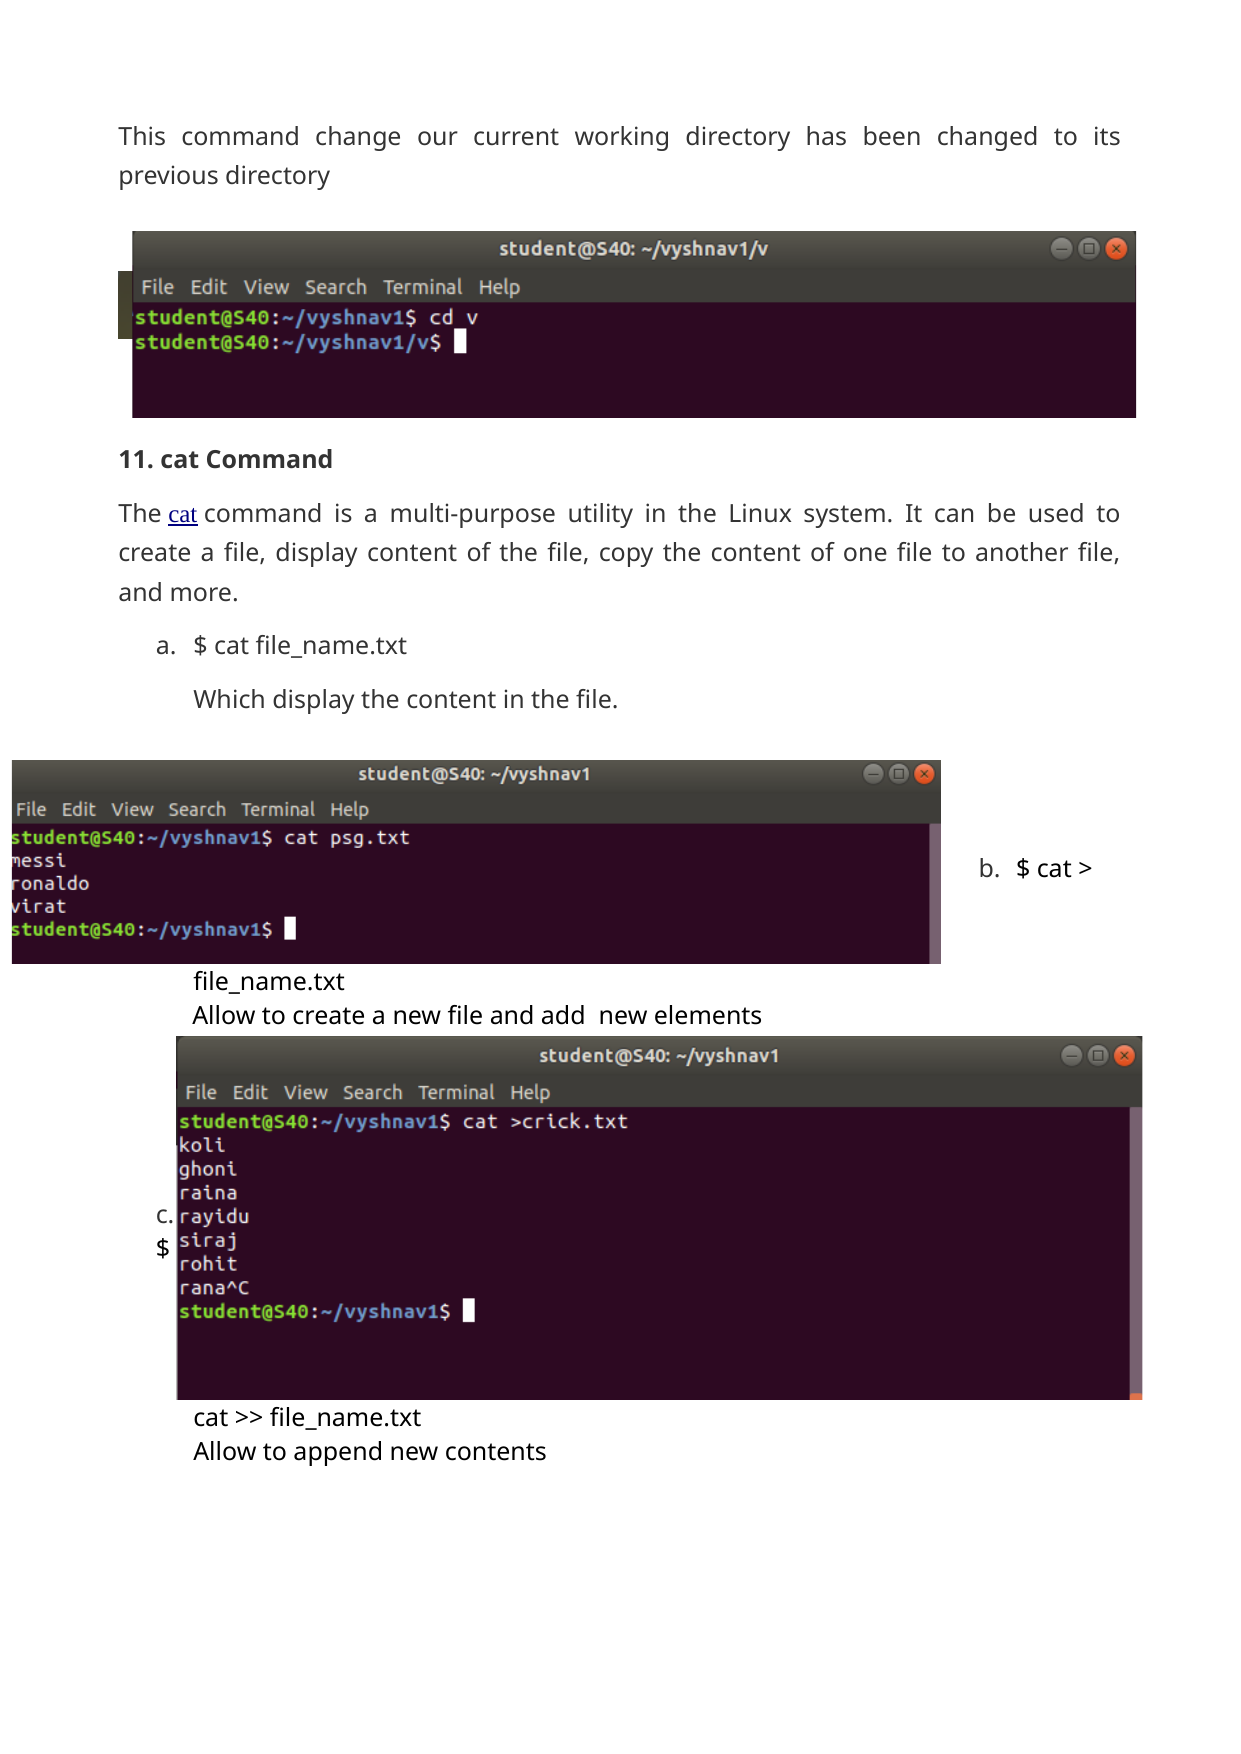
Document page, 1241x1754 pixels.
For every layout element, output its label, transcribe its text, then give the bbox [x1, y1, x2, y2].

list $ cat >> file_name.txt [156, 1197, 1122, 1433]
text Allow to append new contents [193, 1433, 1122, 1467]
picture [11, 760, 941, 964]
text Allow to create a new file and add new elements [192, 998, 1122, 1032]
text Which display the content in the file. [193, 682, 1122, 716]
text This command change our current working directory has been changed to its previous directory [118, 118, 1122, 191]
text 11. cat Command [118, 403, 1122, 476]
list $ cat file_name.txt [156, 628, 1122, 662]
picture [176, 1036, 1143, 1400]
picture [118, 231, 1137, 418]
list $ cat > file_name.txt [156, 851, 1122, 998]
text The cat command is a multi-purpose utility in the Linux system. It can be used to create a file, display content of the file, copy the content of one file to another file, and more. [118, 496, 1122, 608]
